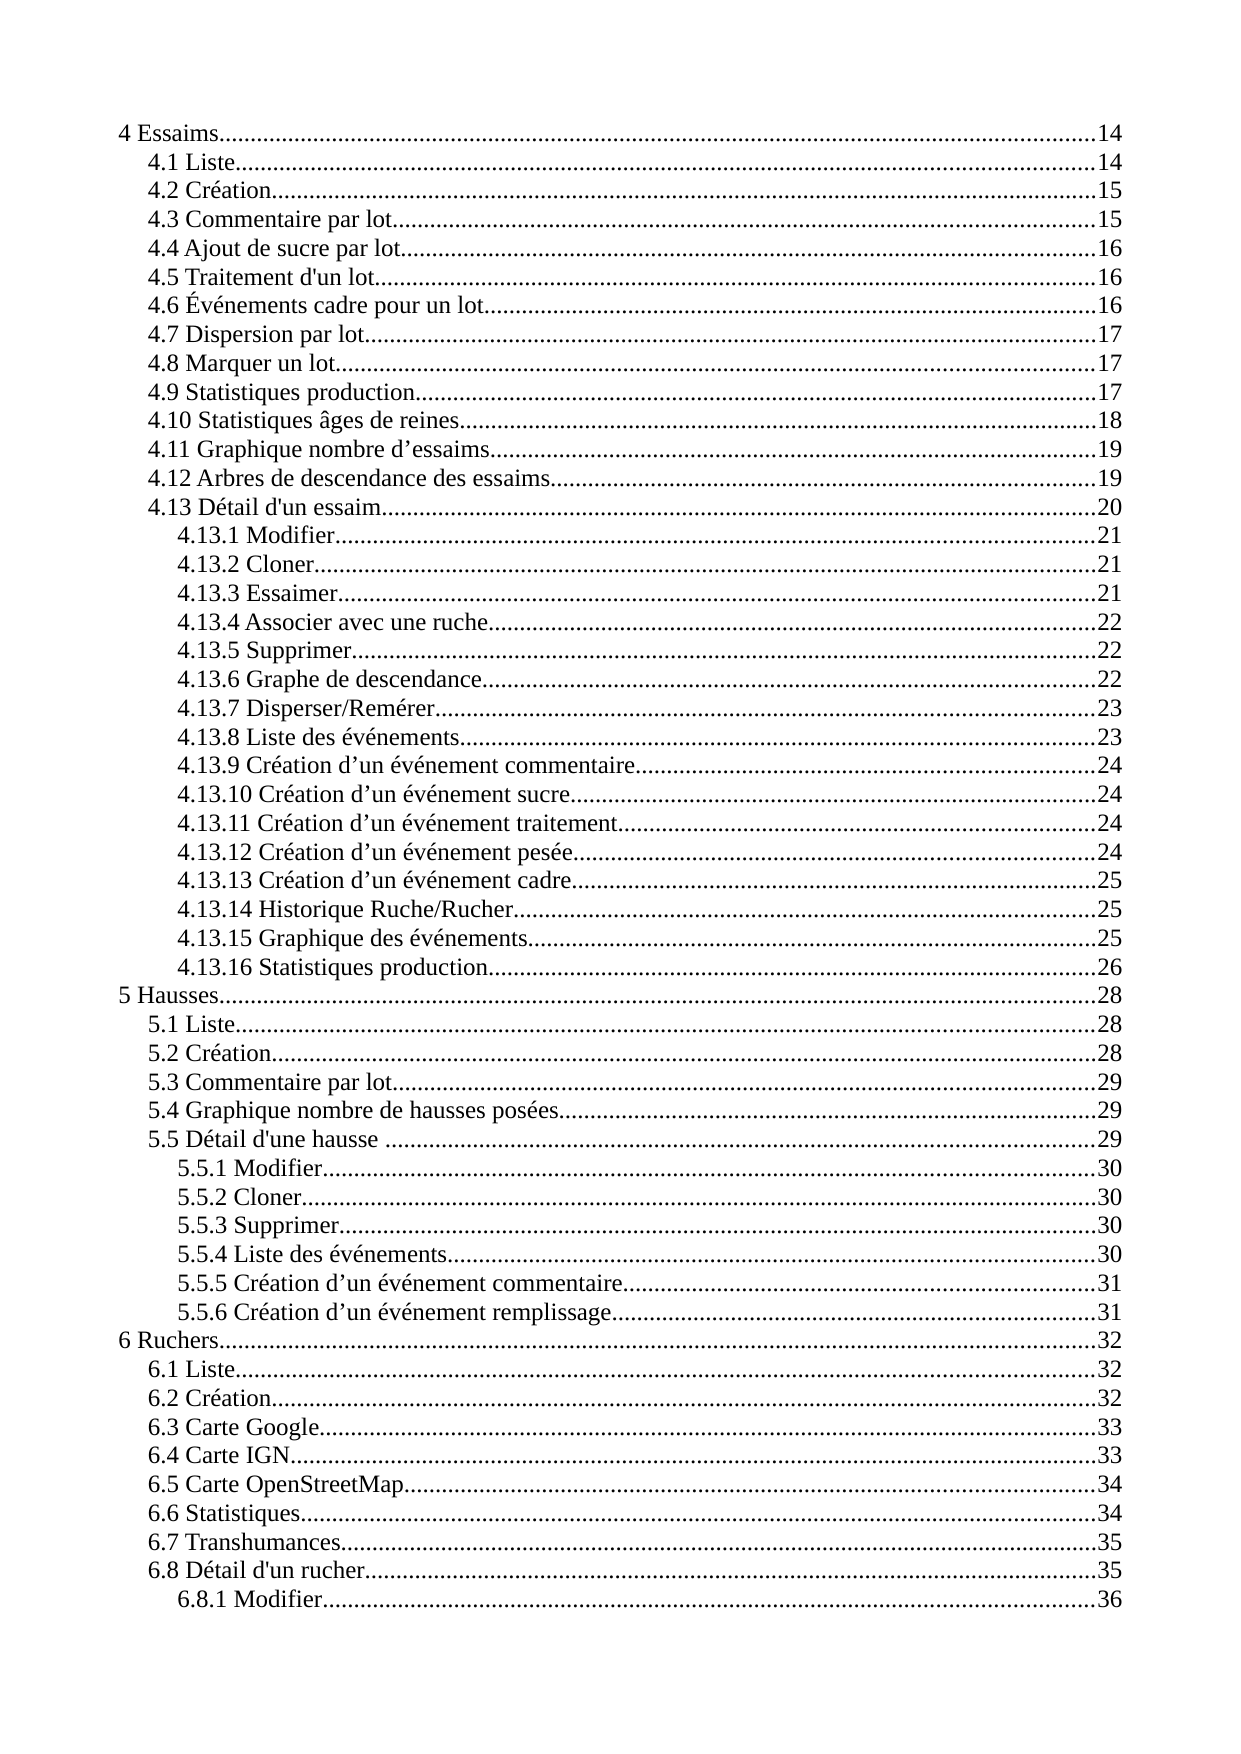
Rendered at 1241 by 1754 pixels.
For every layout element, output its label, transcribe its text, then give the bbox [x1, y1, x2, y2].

text 5.5 Détail d'une hausse 29 [148, 1124, 1122, 1153]
text 4.13.14 Historique Ruche/Rucher 25 [177, 894, 1122, 923]
text 5 Hausses 28 [118, 981, 1122, 1009]
text 4.3 Commentaire par lot 15 [148, 204, 1122, 233]
text 4.4 Ajout de sucre par lot 16 [148, 233, 1122, 262]
text 4.13.3 Essaimer 21 [177, 578, 1122, 607]
text 4.9 Statistiques production 17 [148, 377, 1122, 406]
text 4.13.8 Liste des événements 23 [177, 722, 1122, 751]
text 4.1 Liste 14 [148, 147, 1122, 176]
text 4.2 Création 15 [148, 176, 1122, 204]
text 4.13.4 Associer avec une ruche 22 [177, 607, 1122, 636]
text 6.1 Liste 32 [148, 1354, 1122, 1383]
text 5.5.6 Création d’un événement remplissage 31 [177, 1297, 1122, 1326]
text 6.6 Statistiques 34 [148, 1498, 1122, 1527]
text 6.8 Détail d'un rucher 35 [148, 1556, 1122, 1584]
text 5.4 Graphique nombre de hausses posées 29 [148, 1096, 1122, 1124]
text 4.13.5 Supprimer 22 [177, 636, 1122, 664]
text 4.7 Dispersion par lot 17 [148, 319, 1122, 348]
text 6.5 Carte OpenStreetMap 34 [148, 1469, 1122, 1498]
text 4.13.16 Statistiques production 26 [177, 952, 1122, 981]
text 5.2 Création 28 [148, 1038, 1122, 1067]
text 6 Ruchers 32 [118, 1326, 1122, 1354]
text 6.7 Transhumances 35 [148, 1527, 1122, 1556]
text 4.5 Traitement d'un lot 16 [148, 262, 1122, 291]
text 4.10 Statistiques âges de reines 18 [148, 406, 1122, 434]
text 4.8 Marquer un lot 17 [148, 348, 1122, 377]
text 4.13.12 Création d’un événement pesée 24 [177, 837, 1122, 866]
text 4.13.11 Création d’un événement traitement 24 [177, 808, 1122, 837]
text 5.1 Liste 28 [148, 1009, 1122, 1038]
text 6.4 Carte IGN 33 [148, 1441, 1122, 1469]
text 4.13.7 Disperser/Remérer 23 [177, 693, 1122, 722]
text 5.5.2 Cloner 30 [177, 1182, 1122, 1211]
text 4.13.1 Modifier 21 [177, 521, 1122, 549]
text 4.13.6 Graphe de descendance 22 [177, 664, 1122, 693]
text 4.11 Graphique nombre d’essaims 19 [148, 434, 1122, 463]
text 4.12 Arbres de descendance des essaims 19 [148, 463, 1122, 492]
text 6.2 Création 32 [148, 1383, 1122, 1412]
text 4.6 Événements cadre pour un lot 16 [148, 291, 1122, 319]
text 6.8.1 Modifier 36 [177, 1584, 1122, 1613]
text 5.5.5 Création d’un événement commentaire 31 [177, 1268, 1122, 1297]
text 6.3 Carte Google 33 [148, 1412, 1122, 1441]
text 5.5.3 Supprimer 30 [177, 1211, 1122, 1239]
text 5.5.1 Modifier 30 [177, 1153, 1122, 1182]
text 4.13.15 Graphique des événements 25 [177, 923, 1122, 952]
text 4.13 Détail d'un essaim 20 [148, 492, 1122, 521]
text 5.5.4 Liste des événements 30 [177, 1239, 1122, 1268]
text 5.3 Commentaire par lot 29 [148, 1067, 1122, 1096]
text 4.13.9 Création d’un événement commentaire 24 [177, 751, 1122, 779]
text 4.13.10 Création d’un événement sucre 24 [177, 779, 1122, 808]
text 4.13.2 Cloner 21 [177, 549, 1122, 578]
text 4 Essaims 14 [118, 118, 1122, 147]
text 4.13.13 Création d’un événement cadre 25 [177, 866, 1122, 894]
